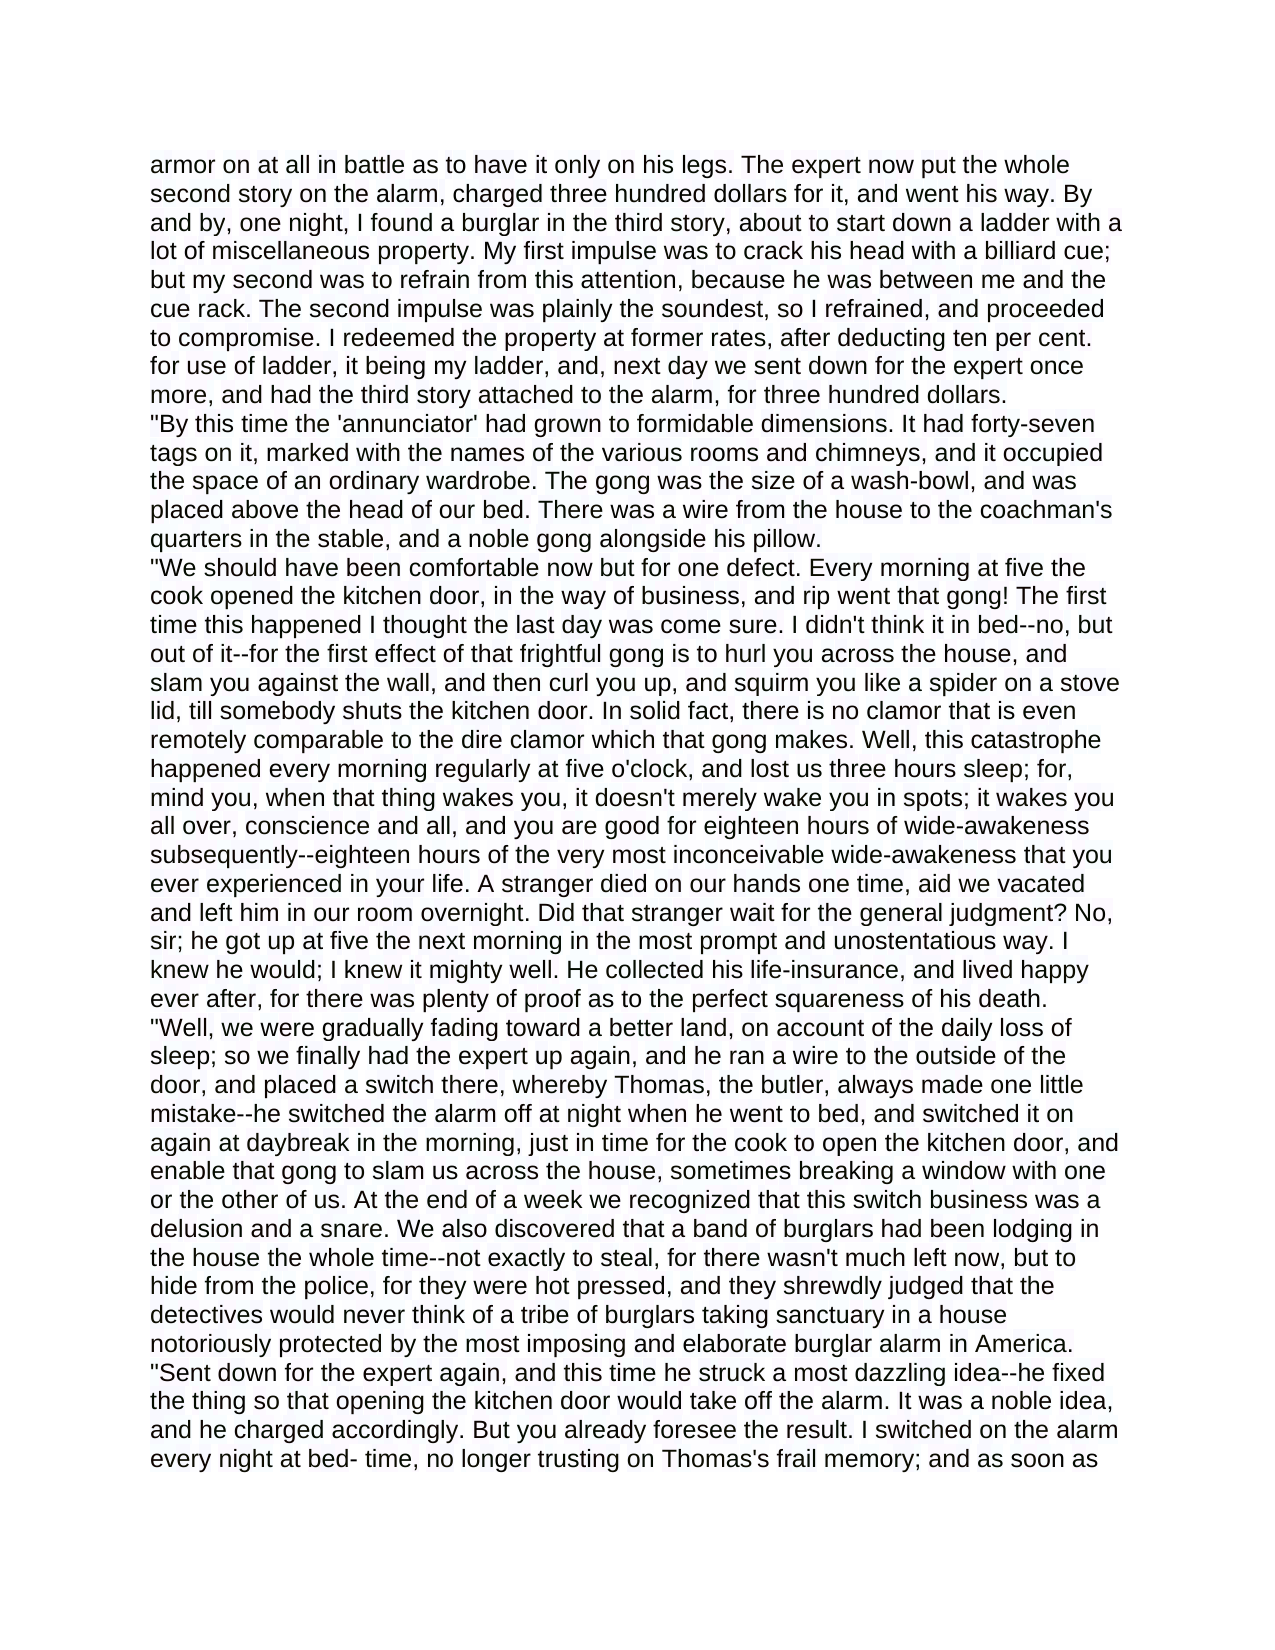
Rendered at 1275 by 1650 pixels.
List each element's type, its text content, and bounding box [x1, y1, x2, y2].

text armor on at all in battle as to have it only on his legs. The expert now put the whole second story on the alarm, charged three hundred dollars for it, and went his way. By and by, one night, I found a burglar in the third story, about to start down a ladder with a lot of miscellaneous property. My first impulse was to crack his head with a billiard cue; but my second was to refrain from this attention, because he was between me and the cue rack. The second impulse was plainly the soundest, so I refrained, and proceeded to compromise. I redeemed the property at former rates, after deducting ten per cent. for use of ladder, it being my ladder, and, next day we sent down for the expert once more, and had the third story attached to the alarm, for three hundred dollars. [150, 150, 1125, 409]
text "Sent down for the expert again, and this time he struck a most dazzling idea--he fixed the thing so that opening the kitchen door would take off the alarm. It was a noble idea, and he charged accordingly. But you already foresee the result. I switched on the alarm every night at bed- time, no longer trusting on Thomas's frail memory; and as soon as [150, 1357, 1125, 1472]
text "Well, we were gradually fading toward a better land, on account of the daily loss of sleep; so we finally had the expert up again, and he ran a wire to the outside of the door, and placed a switch there, whereby Thomas, the butler, always made one little mistake--he switched the alarm off at night when he went to bed, and switched it on again at daybreak in the morning, just in time for the cook to open the kitchen door, and enable that gong to slam us across the house, sometimes breaking a window with one or the other of us. At the end of a week we recognized that this switch business was a delusion and a snare. We also discovered that a band of burglars had been lodging in the house the whole time--not exactly to steal, for there wasn't much left now, but to hide from the police, for they were hot pressed, and they shrewdly judged that the detectives would never think of a tribe of burglars taking sanctuary in a house notoriously protected by the most imposing and elaborate burglar alarm in America. [150, 1012, 1125, 1357]
text "By this time the 'annunciator' had grown to formidable dimensions. It had forty-seven tags on it, marked with the names of the various rooms and chimneys, and it occupied the space of an ordinary wardrobe. The gong was the size of a wash-bowl, and was placed above the head of our bed. There was a wire from the house to the coachman's quarters in the stable, and a noble gong alongside his pillow. [150, 409, 1125, 552]
text "We should have been comfortable now but for one defect. Every morning at five the cook opened the kitchen door, in the way of business, and rip went that gong! The first time this happened I thought the last day was come sure. I didn't think it in bed--no, but out of it--for the first effect of that frightful gong is to hurl you across the house, and slam you against the wall, and then curl you up, and squirm you like a spider on a stove lid, till somebody shuts the kitchen door. In solid fact, there is no clamor that is even remotely comparable to the dire clamor which that gong makes. Well, this catastrophe happened every morning regularly at five o'clock, and lost us three hours sleep; for, mind you, when that thing wakes you, it doesn't merely wake you in spots; it wakes you all over, conscience and all, and you are good for eighteen hours of wide-awakeness subsequently--eighteen hours of the very most inconceivable wide-awakeness that you ever experienced in your life. A stranger died on our hands one time, aid we vacated and left him in our room overnight. Did that stranger wait for the general judgment? No, sir; he got up at five the next morning in the most prompt and unostentatious way. I knew he would; I knew it mighty well. He collected his life-insurance, and lived happy ever after, for there was plenty of proof as to the perfect squareness of his death. [150, 552, 1125, 1012]
